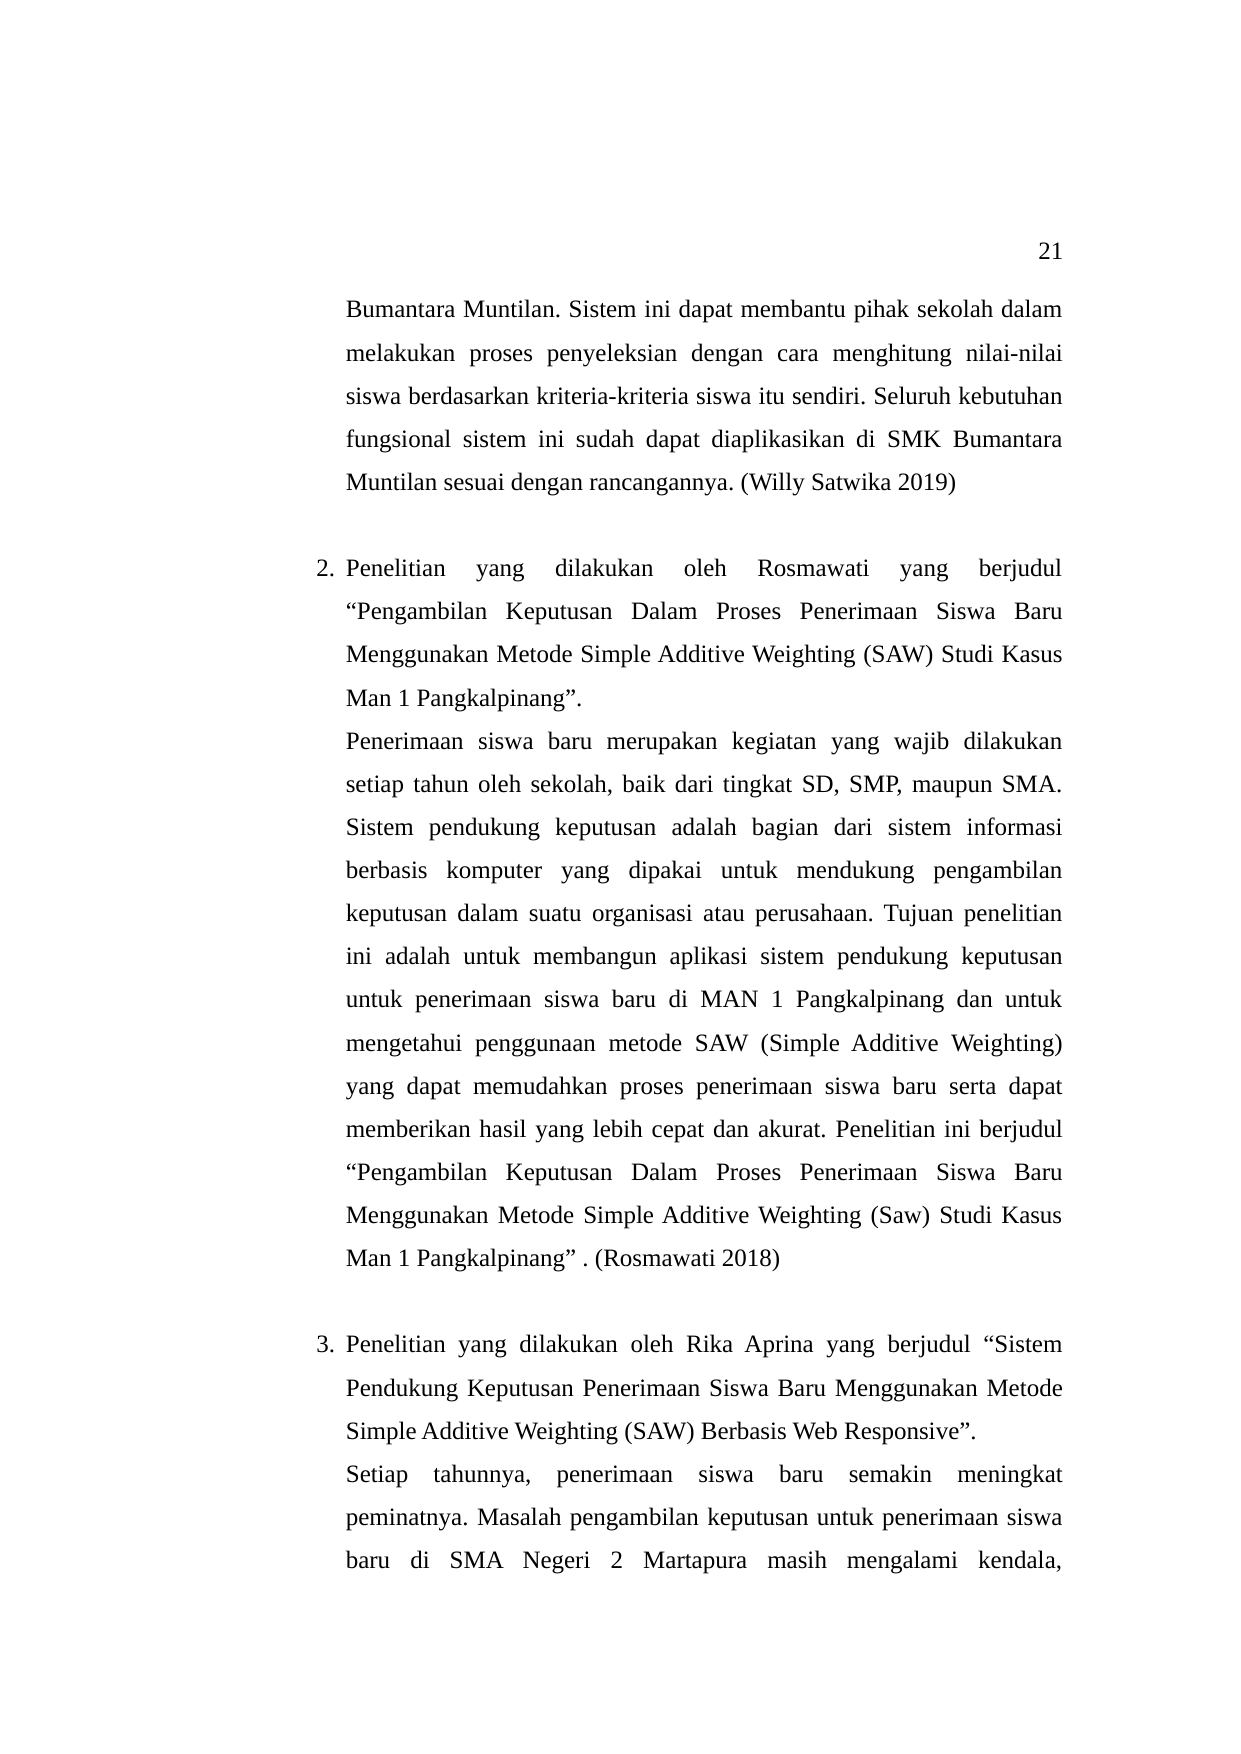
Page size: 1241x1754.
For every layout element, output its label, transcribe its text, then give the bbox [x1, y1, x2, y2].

list Penelitian yang dilakukan oleh Rosmawati yang berjudul “Pengambilan Keputusan Dalam Proses Penerimaan Siswa Baru Menggunakan Metode Simple Additive Weighting (SAW) Studi Kasus Man 1 Pangkalpinang”. [316, 553, 1063, 711]
list Setiap tahunnya, penerimaan siswa baru semakin meningkat peminatnya. Masalah pengambilan keputusan untuk penerimaan siswa baru di SMA Negeri 2 Martapura masih mengalami kendala, [316, 1459, 1063, 1574]
list Penelitian yang dilakukan oleh Rika Aprina yang berjudul “Sistem Pendukung Keputusan Penerimaan Siswa Baru Menggunakan Metode Simple Additive Weighting (SAW) Berbasis Web Responsive”. [316, 1329, 1063, 1444]
list Bumantara Muntilan. Sistem ini dapat membantu pihak sekolah dalam melakukan proses penyeleksian dengan cara menghitung nilai-nilai siswa berdasarkan kriteria-kriteria siswa itu sendiri. Seluruh kebutuhan fungsional sistem ini sudah dapat diaplikasikan di SMK Bumantara Muntilan sesuai dengan rancangannya. (Willy Satwika 2019) [316, 294, 1063, 496]
list Penerimaan siswa baru merupakan kegiatan yang wajib dilakukan setiap tahun oleh sekolah, baik dari tingkat SD, SMP, maupun SMA. Sistem pendukung keputusan adalah bagian dari sistem informasi berbasis komputer yang dipakai untuk mendukung pengambilan keputusan dalam suatu organisasi atau perusahaan. Tujuan penelitian ini adalah untuk membangun aplikasi sistem pendukung keputusan untuk penerimaan siswa baru di MAN 1 Pangkalpinang dan untuk mengetahui penggunaan metode SAW (Simple Additive Weighting) yang dapat memudahkan proses penerimaan siswa baru serta dapat memberikan hasil yang lebih cepat dan akurat. Penelitian ini berjudul “Pengambilan Keputusan Dalam Proses Penerimaan Siswa Baru Menggunakan Metode Simple Additive Weighting (Saw) Studi Kasus Man 1 Pangkalpinang” . (Rosmawati 2018) [316, 726, 1063, 1272]
